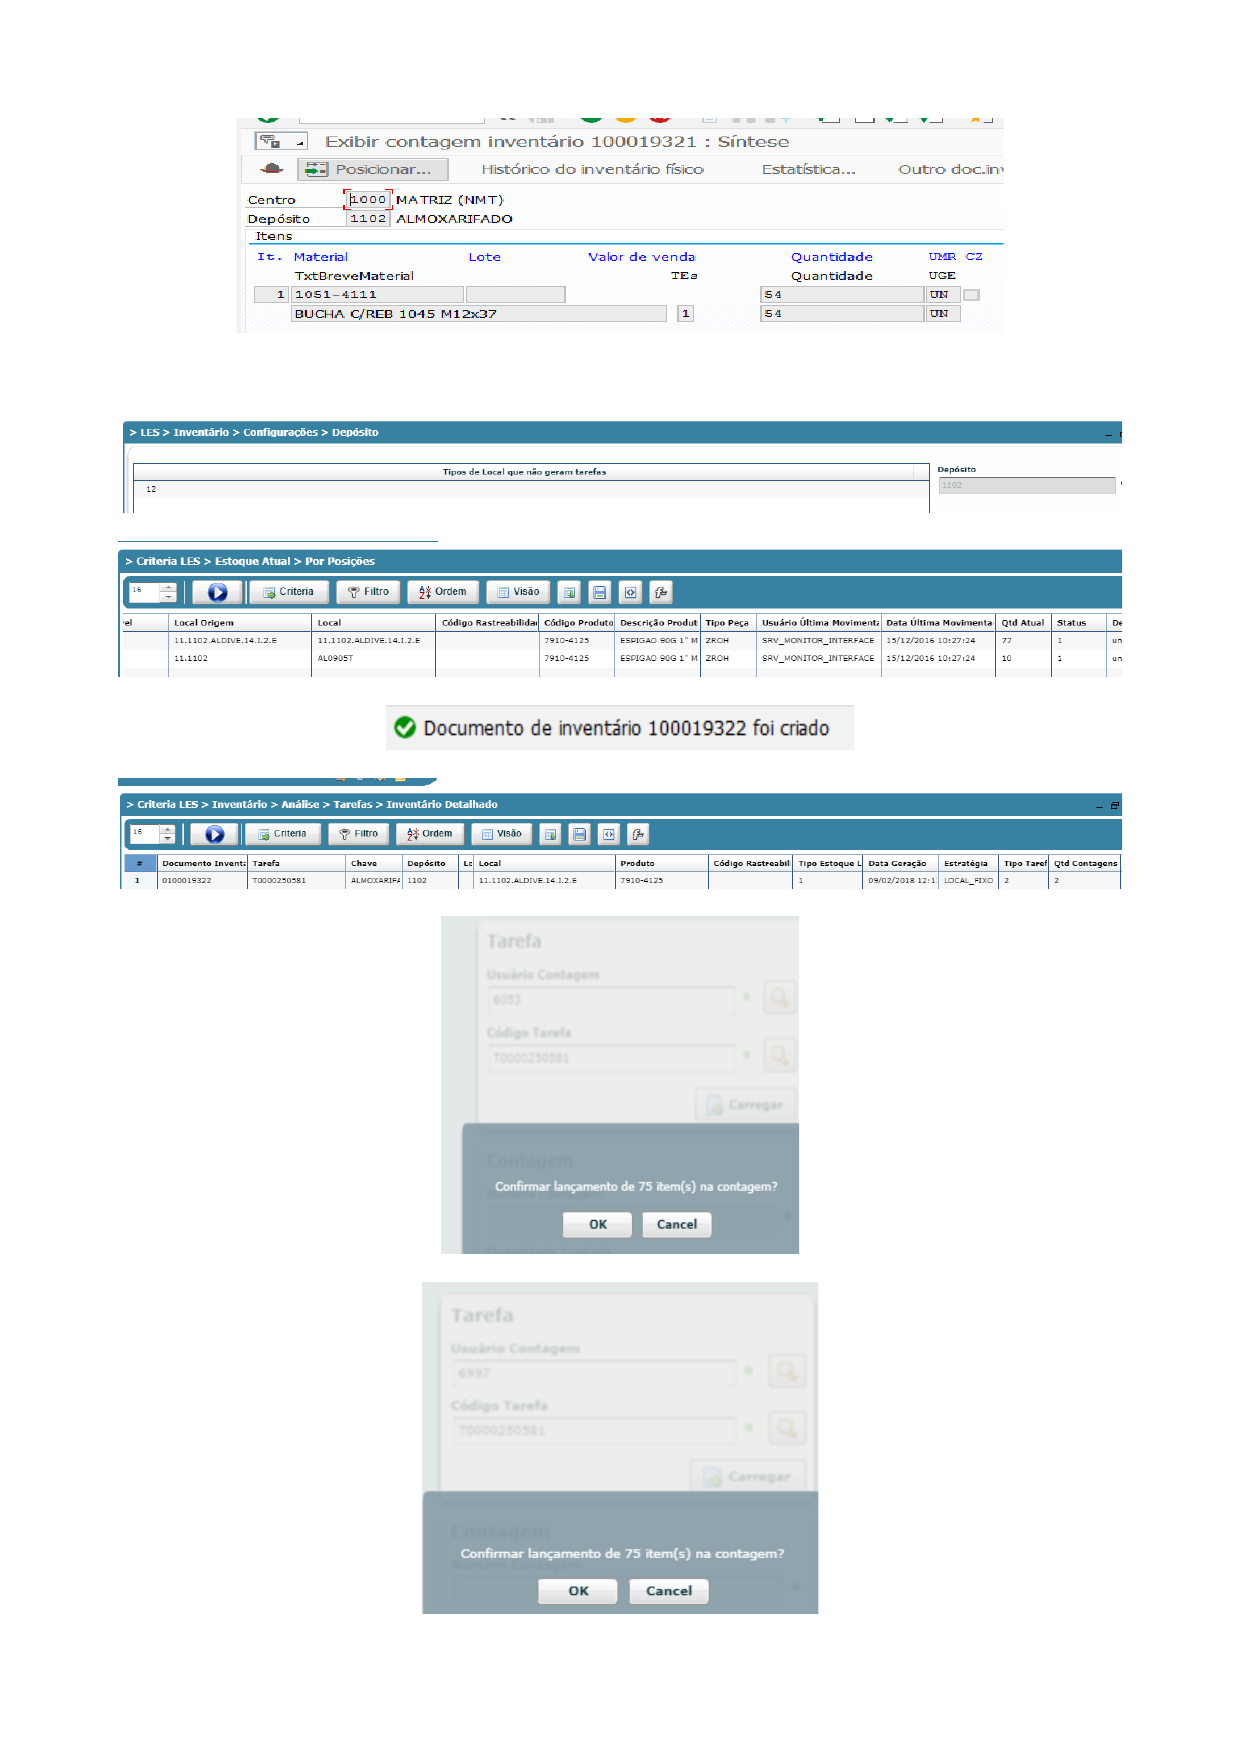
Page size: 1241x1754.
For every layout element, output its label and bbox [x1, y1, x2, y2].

picture [118, 541, 1123, 677]
picture [385, 705, 855, 750]
picture [118, 778, 1123, 889]
picture [236, 118, 1004, 333]
picture [118, 419, 1123, 513]
picture [441, 916, 800, 1254]
picture [421, 1282, 819, 1614]
